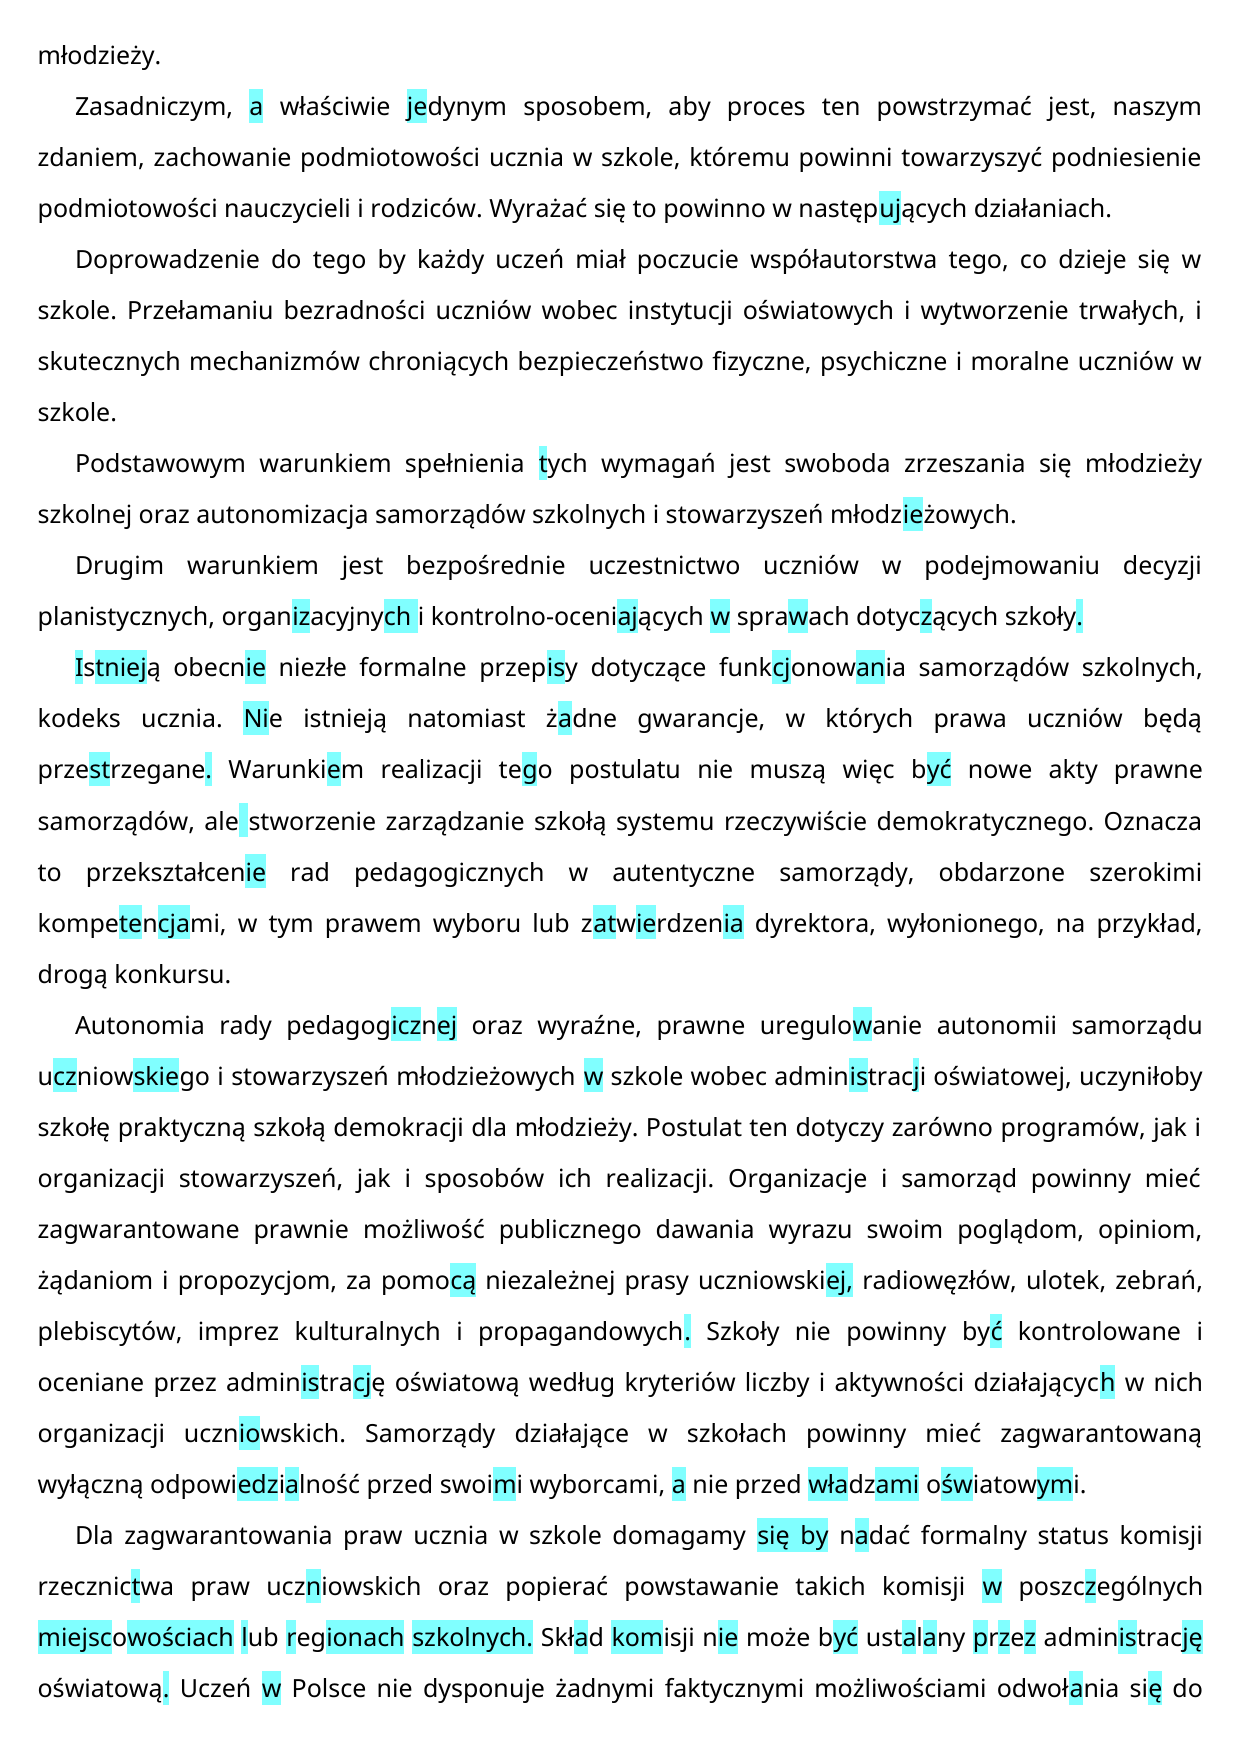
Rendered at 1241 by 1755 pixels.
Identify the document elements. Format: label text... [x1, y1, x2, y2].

text Autonomia rady pedagogicznej oraz wyraźne, prawne uregulowanie autonomii samorządu uczniowskiego i stowarzyszeń młodzieżowych w szkole wobec administracji oświatowej, uczyniłoby szkołę praktyczną szkołą demokracji dla młodzieży. Postulat ten dotyczy zarówno programów, jak i organizacji stowarzyszeń, jak i sposobów ich realizacji. Organizacje i samorząd powinny mieć zagwarantowane prawnie możliwość publicznego dawania wyrazu swoim poglądom, opiniom, żądaniom i propozycjom, za pomocą niezależnej prasy uczniowskiej, radiowęzłów, ulotek, zebrań, plebiscytów, imprez kulturalnych i propagandowych. Szkoły nie powinny być kontrolowane i oceniane przez administrację oświatową według kryteriów liczby i aktywności działających w nich organizacji uczniowskich. Samorządy działające w szkołach powinny mieć zagwarantowaną wyłączną odpowiedzialność przed swoimi wyborcami, a nie przed władzami oświatowymi. [37, 1007, 1203, 1501]
text Dla zagwarantowania praw ucznia w szkole domagamy się by nadać formalny status komisji rzecznictwa praw uczniowskich oraz popierać powstawanie takich komisji w poszczególnych miejscowościach lub regionach szkolnych. Skład komisji nie może być ustalany przez administrację oświatową. Uczeń w Polsce nie dysponuje żadnymi faktycznymi możliwościami odwołania się do [37, 1518, 1203, 1705]
text Podstawowym warunkiem spełnienia tych wymagań jest swoboda zrzeszania się młodzieży szkolnej oraz autonomizacja samorządów szkolnych i stowarzyszeń młodzieżowych. [37, 446, 1203, 531]
text Zasadniczym, a właściwie jedynym sposobem, aby proces ten powstrzymać jest, naszym zdaniem, zachowanie podmiotowości ucznia w szkole, któremu powinni towarzyszyć podniesienie podmiotowości nauczycieli i rodziców. Wyrażać się to powinno w następujących działaniach. [37, 88, 1203, 225]
text młodzieży. [37, 37, 1203, 72]
text Doprowadzenie do tego by każdy uczeń miał poczucie współautorstwa tego, co dzieje się w szkole. Przełamaniu bezradności uczniów wobec instytucji oświatowych i wytworzenie trwałych, i skutecznych mechanizmów chroniących bezpieczeństwo fizyczne, psychiczne i moralne uczniów w szkole. [37, 242, 1203, 429]
text Drugim warunkiem jest bezpośrednie uczestnictwo uczniów w podejmowaniu decyzji planistycznych, organizacyjnych i kontrolno-oceniających w sprawach dotyczących szkoły. [37, 548, 1203, 633]
text Istnieją obecnie niezłe formalne przepisy dotyczące funkcjonowania samorządów szkolnych, kodeks ucznia. Nie istnieją natomiast żadne gwarancje, w których prawa uczniów będą przestrzegane. Warunkiem realizacji tego postulatu nie muszą więc być nowe akty prawne samorządów, ale stworzenie zarządzanie szkołą systemu rzeczywiście demokratycznego. Oznacza to przekształcenie rad pedagogicznych w autentyczne samorządy, obdarzone szerokimi kompetencjami, w tym prawem wyboru lub zatwierdzenia dyrektora, wyłonionego, na przykład, drogą konkursu. [37, 650, 1203, 990]
